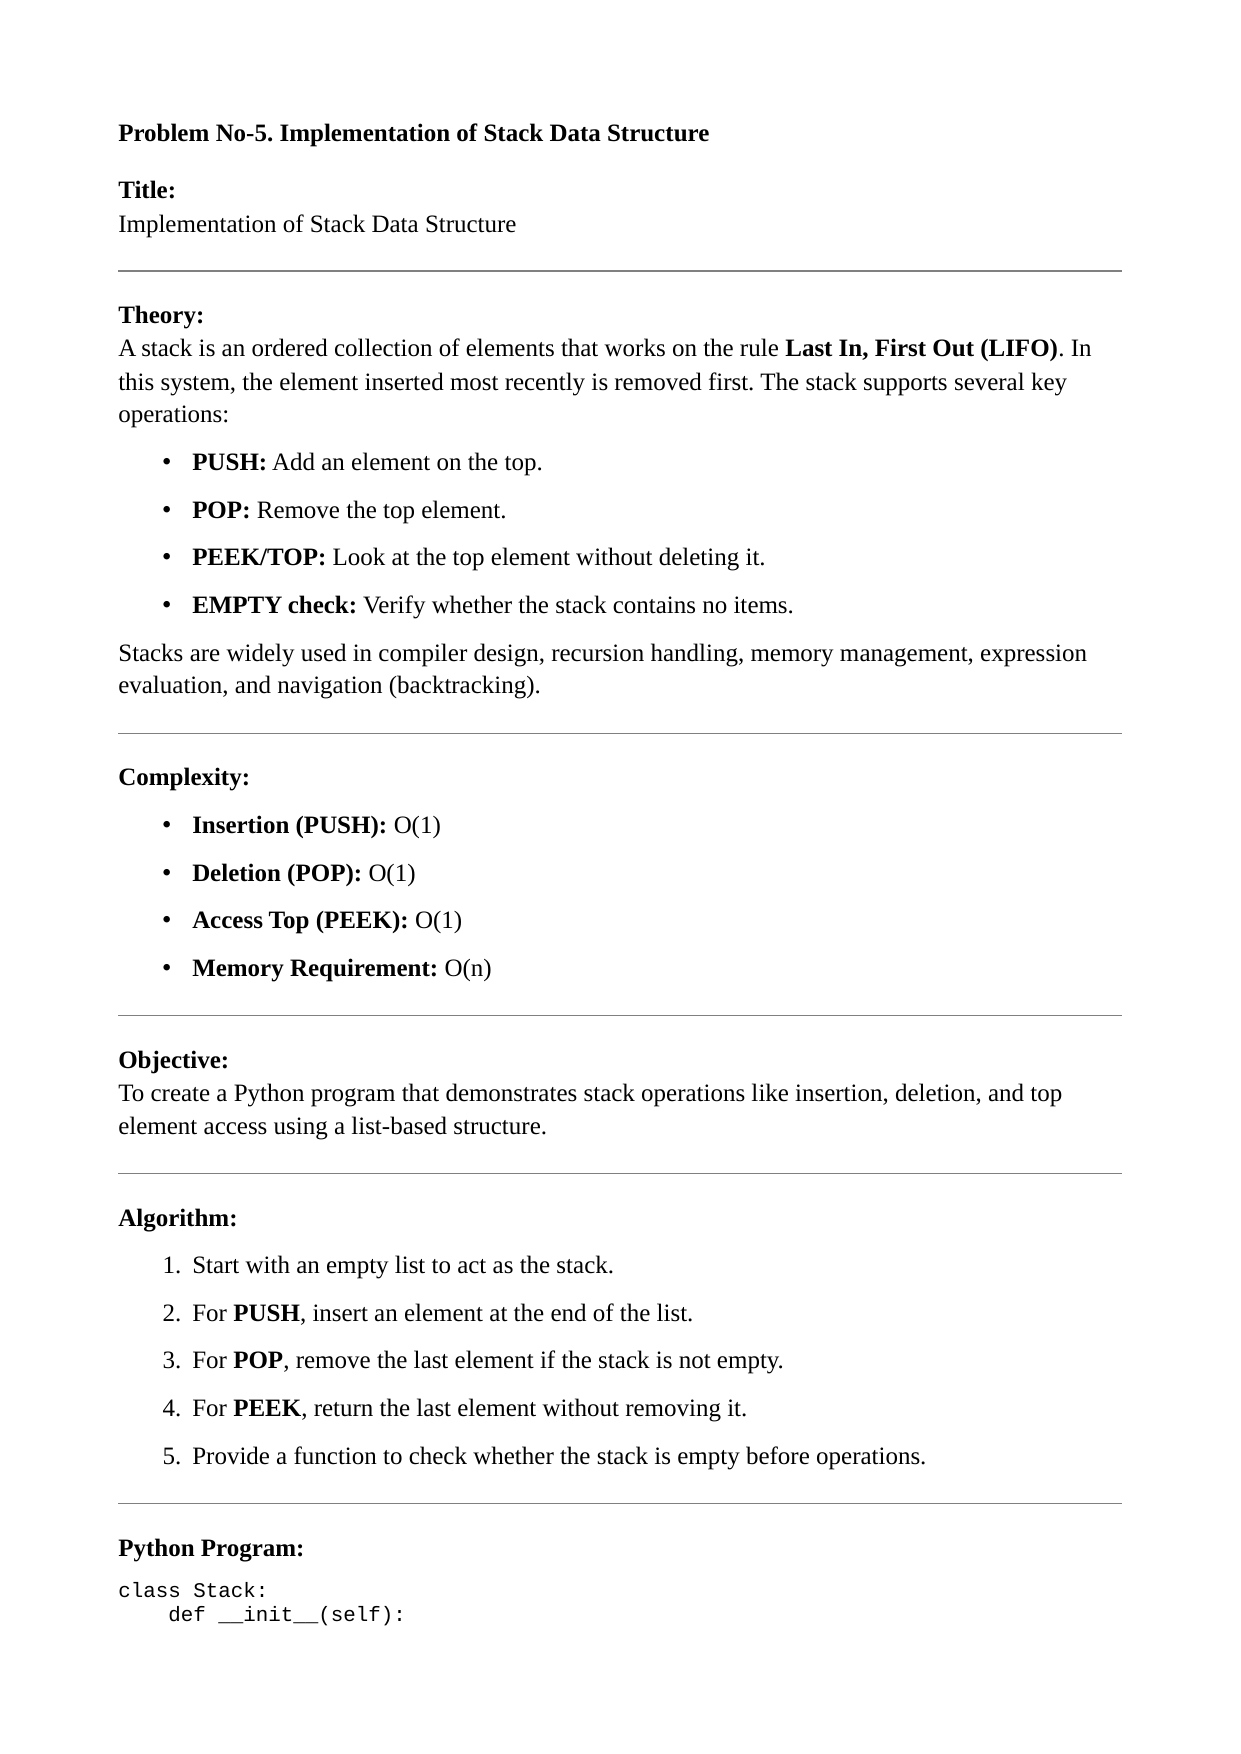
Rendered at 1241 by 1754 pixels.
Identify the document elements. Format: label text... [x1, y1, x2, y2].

text def __init__(self): [118, 1604, 1122, 1627]
list For PEEK, return the last element without removing it. [162, 1393, 1122, 1422]
list Deletion (POP): O(1) [162, 858, 1122, 886]
list Provide a function to check whether the stack is empty before operations. [162, 1441, 1122, 1469]
list For POP, remove the last element if the stack is not empty. [162, 1346, 1122, 1374]
text class Stack: [118, 1580, 1122, 1604]
list Insertion (PUSH): O(1) [162, 810, 1122, 839]
text Python Program: [118, 1533, 1122, 1561]
text Algorithm: [118, 1203, 1122, 1231]
text Title: Implementation of Stack Data Structure [118, 176, 1122, 237]
list For PUSH, insert an element at the end of the list. [162, 1298, 1122, 1327]
text Stacks are widely used in compiler design, recursion handling, memory management, expression evaluation, and navigation (backtracking). [118, 638, 1122, 699]
list Start with an empty list to act as the stack. [162, 1250, 1122, 1279]
text Theory: A stack is an ordered collection of elements that works on the rule Last In, First Out (LIFO). In this system, the element inserted most recently is removed first. The stack supports several key operations: [118, 301, 1122, 428]
list Access Top (PEEK): O(1) [162, 905, 1122, 934]
list PEEK/TOP: Look at the top element without deleting it. [162, 542, 1122, 571]
text Problem No-5. Implementation of Stack Data Structure [118, 118, 1122, 147]
list Memory Requirement: O(n) [162, 953, 1122, 982]
text Objective: To create a Python program that demonstrates stack operations like insertion, deletion, and top element access using a list-based structure. [118, 1045, 1122, 1139]
list PUSH: Add an element on the top. [162, 447, 1122, 476]
list EMPTY check: Verify whether the stack contains no items. [162, 590, 1122, 619]
list POP: Remove the top element. [162, 495, 1122, 523]
text Complexity: [118, 762, 1122, 791]
